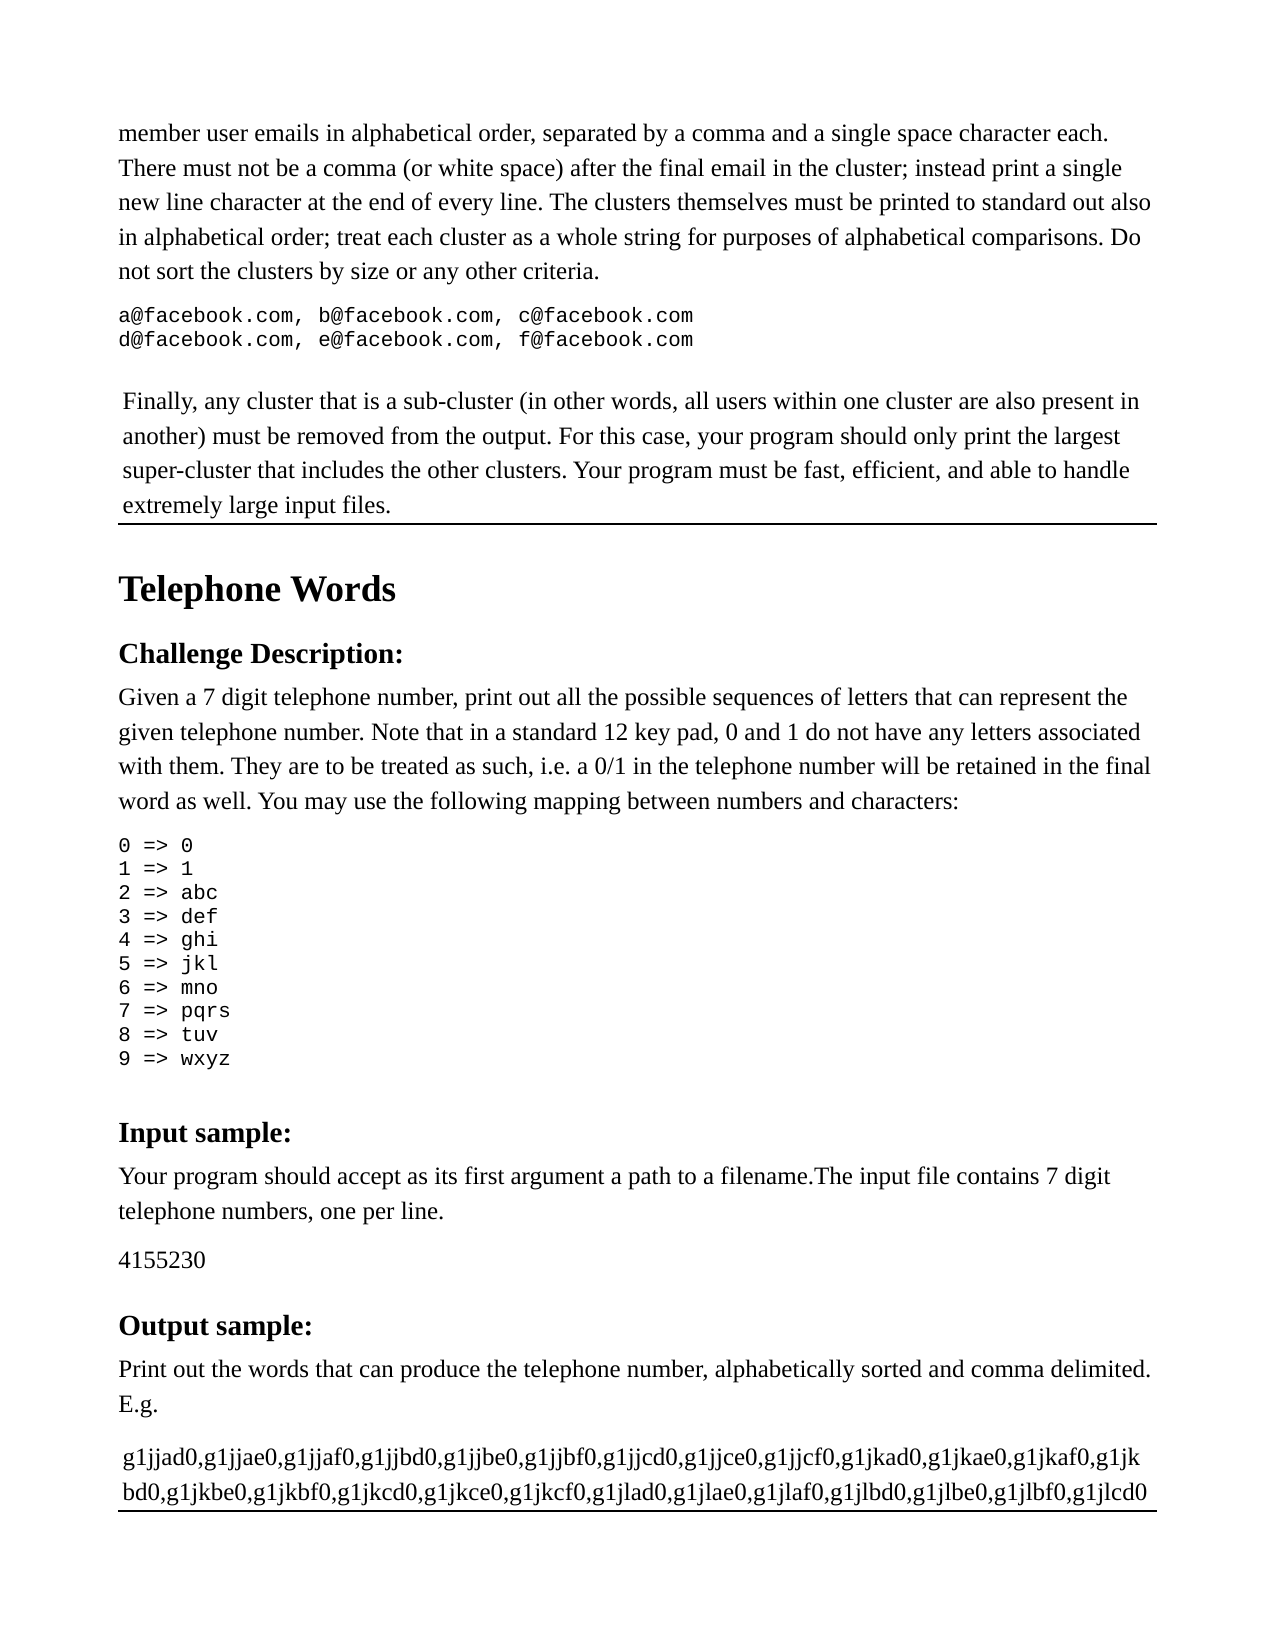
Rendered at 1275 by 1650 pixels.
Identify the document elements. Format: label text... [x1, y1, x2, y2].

text 9 => wxyz [118, 1048, 1157, 1071]
text 3 => def [118, 906, 1157, 929]
text member user emails in alphabetical order, separated by a comma and a single space character each. There must not be a comma (or white space) after the final email in the cluster; instead print a single new line character at the end of every line. The clusters themselves must be printed to standard out also in alphabetical order; treat each cluster as a whole string for purposes of alphabetical comparisons. Do not sort the clusters by size or any other criteria. [118, 118, 1157, 285]
text 5 => jkl [118, 953, 1157, 977]
subtitle Challenge Description: [118, 636, 1157, 670]
text Your program should accept as its first argument a path to a filename.The input file contains 7 digit telephone numbers, one per line. [118, 1161, 1157, 1224]
text 0 => 0 [118, 835, 1157, 858]
text Print out the words that can produce the telephone number, alphabetically sorted and comma delimited. E.g. [118, 1354, 1157, 1418]
text a@facebook.com, b@facebook.com, c@facebook.com [118, 305, 1157, 329]
text 4 => ghi [118, 929, 1157, 953]
text 4155230 [118, 1245, 1157, 1274]
text 8 => tuv [118, 1024, 1157, 1048]
text Finally, any cluster that is a sub-cluster (in other words, all users within one cluster are also present in another) must be removed from the output. For this case, your program should only print the largest super-cluster that includes the other clusters. Your program must be fast, efficient, and able to handle extremely large input files. [118, 382, 1157, 523]
subtitle Output sample: [118, 1308, 1157, 1342]
text g1jjad0,g1jjae0,g1jjaf0,g1jjbd0,g1jjbe0,g1jjbf0,g1jjcd0,g1jjce0,g1jjcf0,g1jkad0,g1jkae0,g1jkaf0,g1jkbd0,g1jkbe0,g1jkbf0,g1jkcd0,g1jkce0,g1jkcf0,g1jlad0,g1jlae0,g1jlaf0,g1jlbd0,g1jlbe0,g1jlbf0,g1jlcd0 [118, 1438, 1157, 1510]
text Given a 7 digit telephone number, print out all the possible sequences of letters that can represent the given telephone number. Note that in a standard 12 key pad, 0 and 1 do not have any letters associated with them. They are to be treated as such, i.e. a 0/1 in the telephone number will be retained in the final word as well. You may use the following mapping between numbers and characters: [118, 682, 1157, 814]
text 7 => pqrs [118, 1000, 1157, 1024]
subtitle Telephone Words [118, 566, 1157, 609]
text 1 => 1 [118, 858, 1157, 882]
text d@facebook.com, e@facebook.com, f@facebook.com [118, 329, 1157, 352]
text 6 => mno [118, 977, 1157, 1000]
text 2 => abc [118, 882, 1157, 906]
subtitle Input sample: [118, 1115, 1157, 1149]
